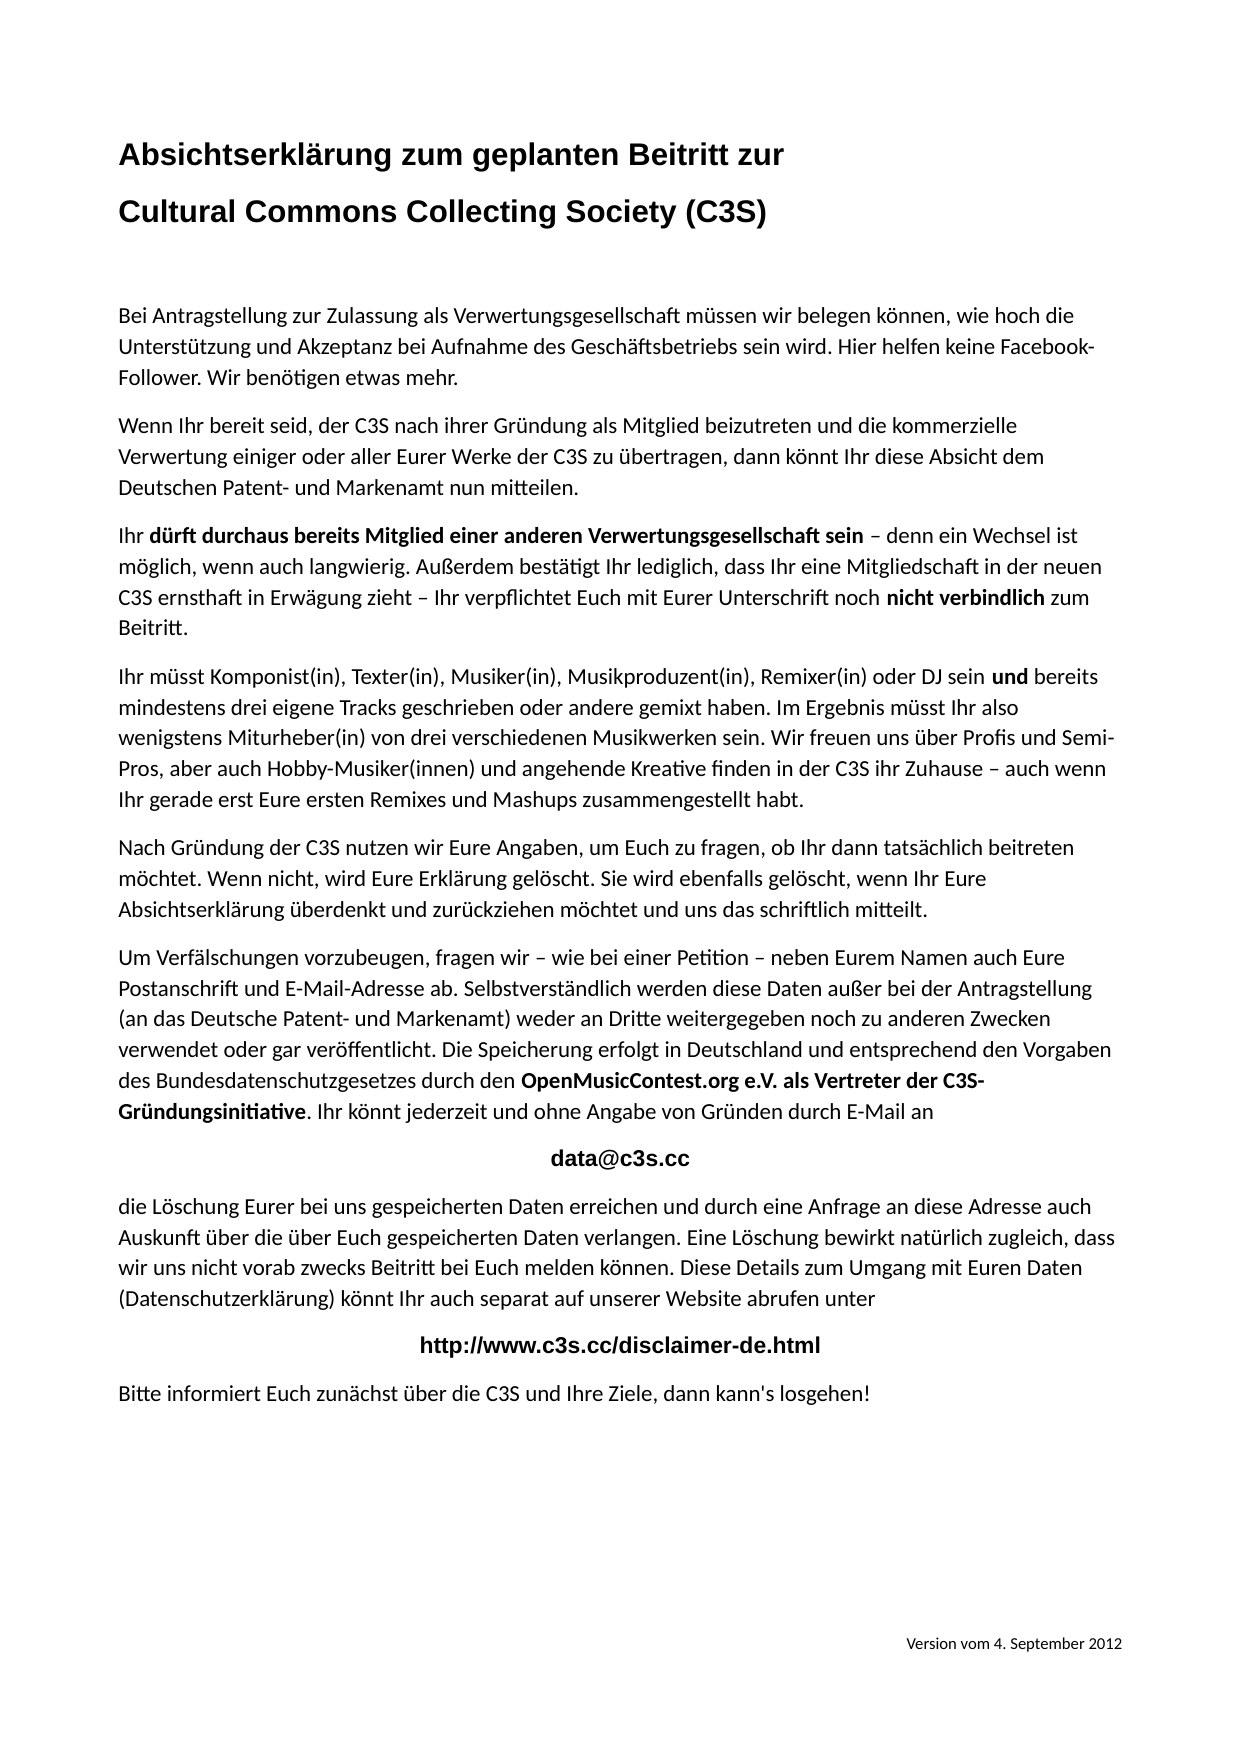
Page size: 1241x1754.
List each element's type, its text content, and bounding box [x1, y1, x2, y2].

text Ihr dürft durchaus bereits Mitglied einer anderen Verwertungsgesellschaft sein – denn ein Wechsel ist möglich, wenn auch langwierig. Außerdem bestätigt Ihr lediglich, dass Ihr eine Mitgliedschaft in der neuen C3S ernsthaft in Erwägung zieht – Ihr verpflichtet Euch mit Eurer Unterschrift noch nicht verbindlich zum Beitritt. [118, 521, 1122, 641]
text Cultural Commons Collecting Society (C3S) [118, 193, 1122, 229]
text Nach Gründung der C3S nutzen wir Eure Angaben, um Euch zu fragen, ob Ihr dann tatsächlich beitreten möchtet. Wenn nicht, wird Eure Erklärung gelöscht. Sie wird ebenfalls gelöscht, wenn Ihr Eure Absichtserklärung überdenkt und zurückziehen möchtet und uns das schriftlich mitteilt. [118, 833, 1122, 923]
text Wenn Ihr bereit seid, der C3S nach ihrer Gründung als Mitglied beizutreten und die kommerzielle Verwertung einiger oder aller Eurer Werke der C3S zu übertragen, dann könnt Ihr diese Absicht dem Deutschen Patent- und Markenamt nun mitteilen. [118, 411, 1122, 501]
text Ihr müsst Komponist(in), Texter(in), Musiker(in), Musikproduzent(in), Remixer(in) oder DJ sein und bereits mindestens drei eigene Tracks geschrieben oder andere gemixt haben. Im Ergebnis müsst Ihr also wenigstens Miturheber(in) von drei verschiedenen Musikwerken sein. Wir freuen uns über Profis und Semi-Pros, aber auch Hobby-Musiker(innen) und angehende Kreative finden in der C3S ihr Zuhause – auch wenn Ihr gerade erst Eure ersten Remixes und Mashups zusammengestellt habt. [118, 662, 1122, 813]
text Absichtserklärung zum geplanten Beitritt zur [118, 136, 1122, 172]
text Um Verfälschungen vorzubeugen, fragen wir – wie bei einer Petition – neben Eurem Namen auch Eure Postanschrift und E-Mail-Adresse ab. Selbstverständlich werden diese Daten außer bei der Antragstellung (an das Deutsche Patent- und Markenamt) weder an Dritte weitergegeben noch zu anderen Zwecken verwendet oder gar veröffentlicht. Die Speicherung erfolgt in Deutschland und entsprechend den Vorgaben des Bundesdatenschutzgesetzes durch den OpenMusicContest.org e.V. als Vertreter der C3S-Gründungsinitiative. Ihr könnt jederzeit und ohne Angabe von Gründen durch E-Mail an [118, 943, 1122, 1125]
text Bitte informiert Euch zunächst über die C3S und Ihre Ziele, dann kann's losgehen! [118, 1379, 1122, 1407]
text Bei Antragstellung zur Zulassung als Verwertungsgesellschaft müssen wir belegen können, wie hoch die Unterstützung und Akzeptanz bei Aufnahme des Geschäftsbetriebs sein wird. Hier helfen keine Facebook-Follower. Wir benötigen etwas mehr. [118, 301, 1122, 391]
text data@c3s.cc [118, 1145, 1122, 1172]
text die Löschung Eurer bei uns gespeicherten Daten erreichen und durch eine Anfrage an diese Adresse auch Auskunft über die über Euch gespeicherten Daten verlangen. Eine Löschung bewirkt natürlich zugleich, dass wir uns nicht vorab zwecks Beitritt bei Euch melden können. Diese Details zum Umgang mit Euren Daten (Datenschutzerklärung) könnt Ihr auch separat auf unserer Website abrufen unter [118, 1192, 1122, 1312]
text http://www.c3s.cc/disclaimer-de.html [118, 1332, 1122, 1359]
